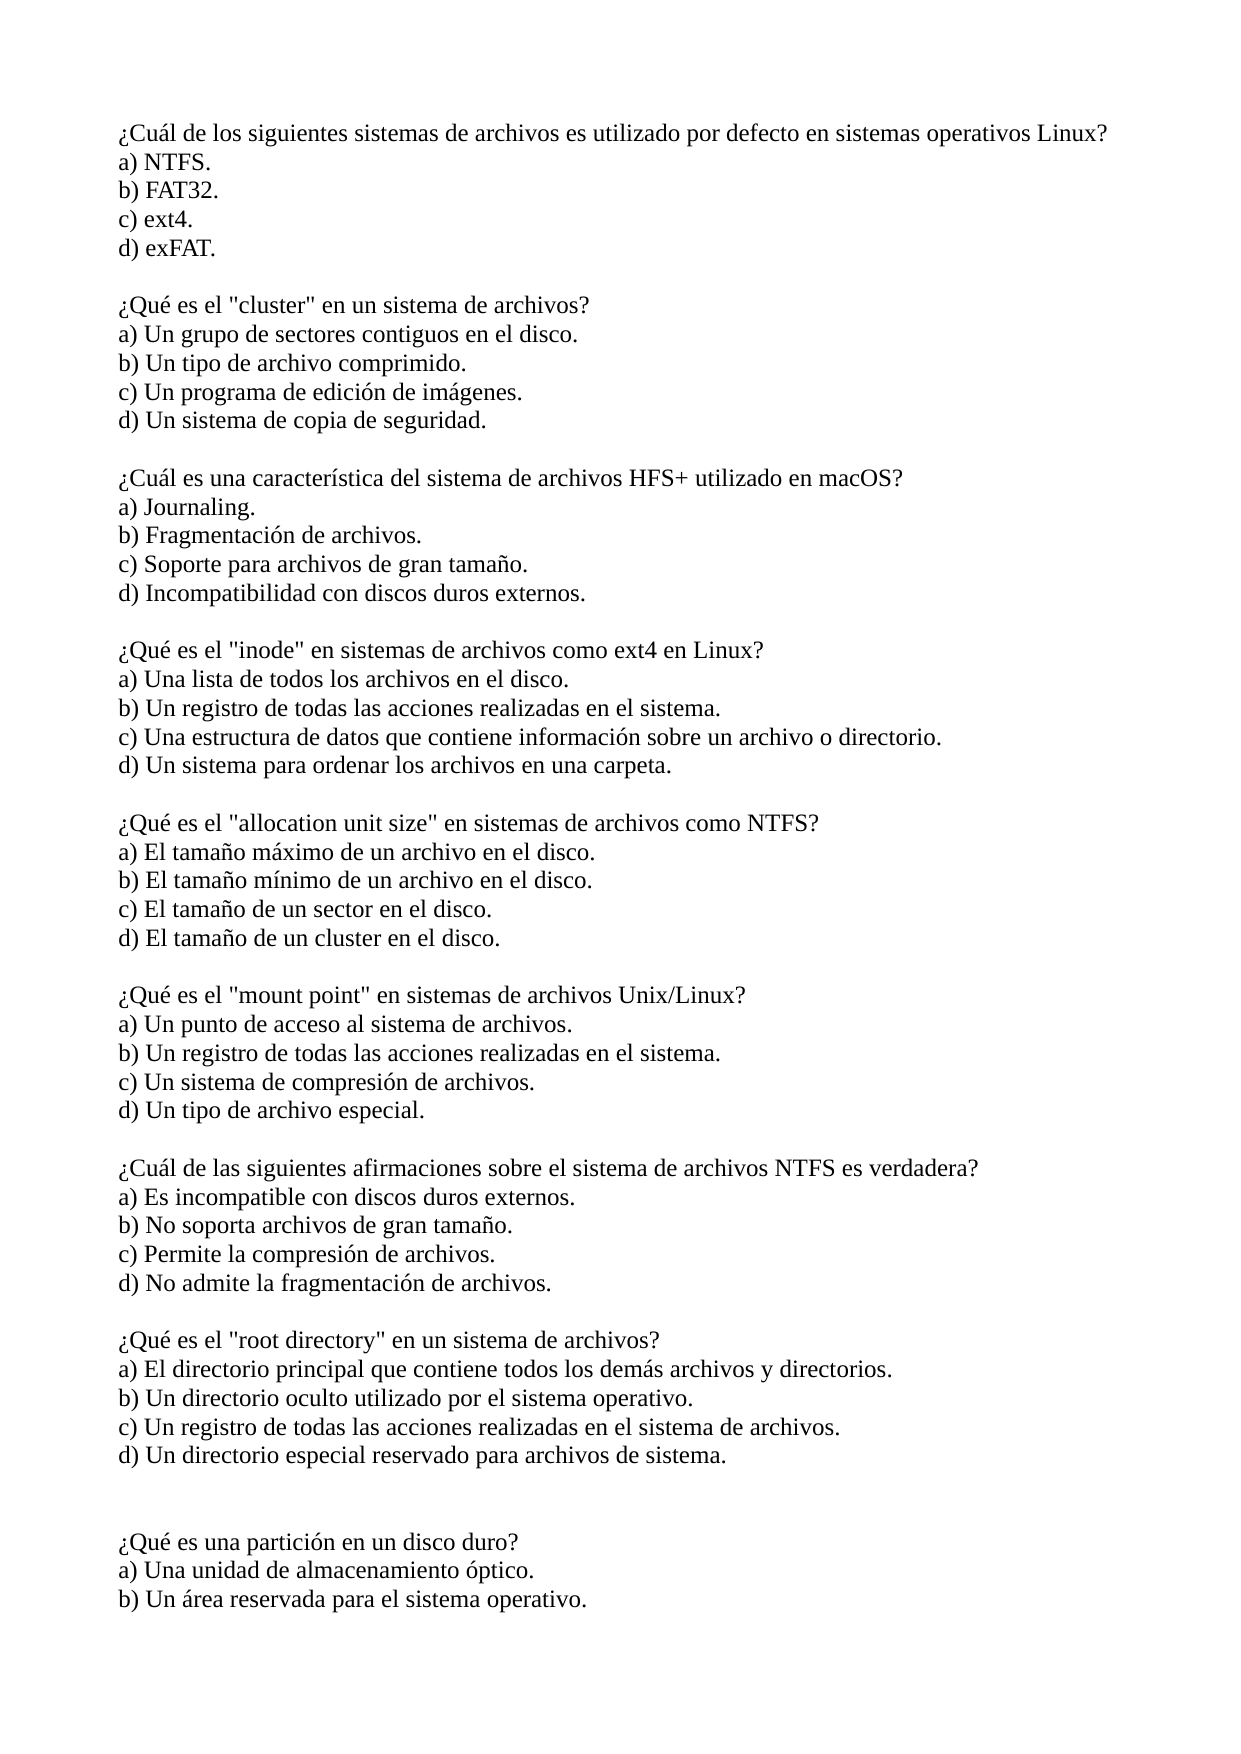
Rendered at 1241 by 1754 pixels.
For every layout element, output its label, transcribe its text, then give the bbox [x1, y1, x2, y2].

text ¿Qué es el "allocation unit size" en sistemas de archivos como NTFS? [118, 808, 1122, 837]
text d) Un sistema para ordenar los archivos en una carpeta. [118, 751, 1122, 779]
text d) exFAT. [118, 233, 1122, 262]
text c) Permite la compresión de archivos. [118, 1239, 1122, 1268]
text a) El directorio principal que contiene todos los demás archivos y directorios. [118, 1354, 1122, 1383]
text d) Un directorio especial reservado para archivos de sistema. [118, 1441, 1122, 1469]
text a) Journaling. [118, 492, 1122, 521]
text ¿Qué es el "cluster" en un sistema de archivos? [118, 291, 1122, 319]
text a) Una lista de todos los archivos en el disco. [118, 664, 1122, 693]
text a) Una unidad de almacenamiento óptico. [118, 1556, 1122, 1584]
text b) Un registro de todas las acciones realizadas en el sistema. [118, 693, 1122, 722]
text c) Un registro de todas las acciones realizadas en el sistema de archivos. [118, 1412, 1122, 1441]
text ¿Cuál de los siguientes sistemas de archivos es utilizado por defecto en sistemas operativos Linux? [118, 118, 1122, 147]
text b) FAT32. [118, 176, 1122, 204]
text c) El tamaño de un sector en el disco. [118, 894, 1122, 923]
text a) Es incompatible con discos duros externos. [118, 1182, 1122, 1211]
text b) Un registro de todas las acciones realizadas en el sistema. [118, 1038, 1122, 1067]
text c) ext4. [118, 204, 1122, 233]
text a) Un punto de acceso al sistema de archivos. [118, 1009, 1122, 1038]
text a) El tamaño máximo de un archivo en el disco. [118, 837, 1122, 866]
text d) No admite la fragmentación de archivos. [118, 1268, 1122, 1297]
text b) El tamaño mínimo de un archivo en el disco. [118, 866, 1122, 894]
text d) Un sistema de copia de seguridad. [118, 406, 1122, 434]
text b) Un área reservada para el sistema operativo. [118, 1584, 1122, 1613]
text b) Un directorio oculto utilizado por el sistema operativo. [118, 1383, 1122, 1412]
text ¿Cuál de las siguientes afirmaciones sobre el sistema de archivos NTFS es verdadera? [118, 1153, 1122, 1182]
text d) Incompatibilidad con discos duros externos. [118, 578, 1122, 607]
text c) Un programa de edición de imágenes. [118, 377, 1122, 406]
text a) NTFS. [118, 147, 1122, 176]
text ¿Qué es una partición en un disco duro? [118, 1527, 1122, 1556]
text c) Una estructura de datos que contiene información sobre un archivo o directorio. [118, 722, 1122, 751]
text c) Soporte para archivos de gran tamaño. [118, 549, 1122, 578]
text b) Fragmentación de archivos. [118, 521, 1122, 549]
text c) Un sistema de compresión de archivos. [118, 1067, 1122, 1096]
text ¿Qué es el "root directory" en un sistema de archivos? [118, 1326, 1122, 1354]
text d) El tamaño de un cluster en el disco. [118, 923, 1122, 952]
text d) Un tipo de archivo especial. [118, 1096, 1122, 1124]
text ¿Cuál es una característica del sistema de archivos HFS+ utilizado en macOS? [118, 463, 1122, 492]
text ¿Qué es el "mount point" en sistemas de archivos Unix/Linux? [118, 981, 1122, 1009]
text ¿Qué es el "inode" en sistemas de archivos como ext4 en Linux? [118, 636, 1122, 664]
text b) No soporta archivos de gran tamaño. [118, 1211, 1122, 1239]
text b) Un tipo de archivo comprimido. [118, 348, 1122, 377]
text a) Un grupo de sectores contiguos en el disco. [118, 319, 1122, 348]
